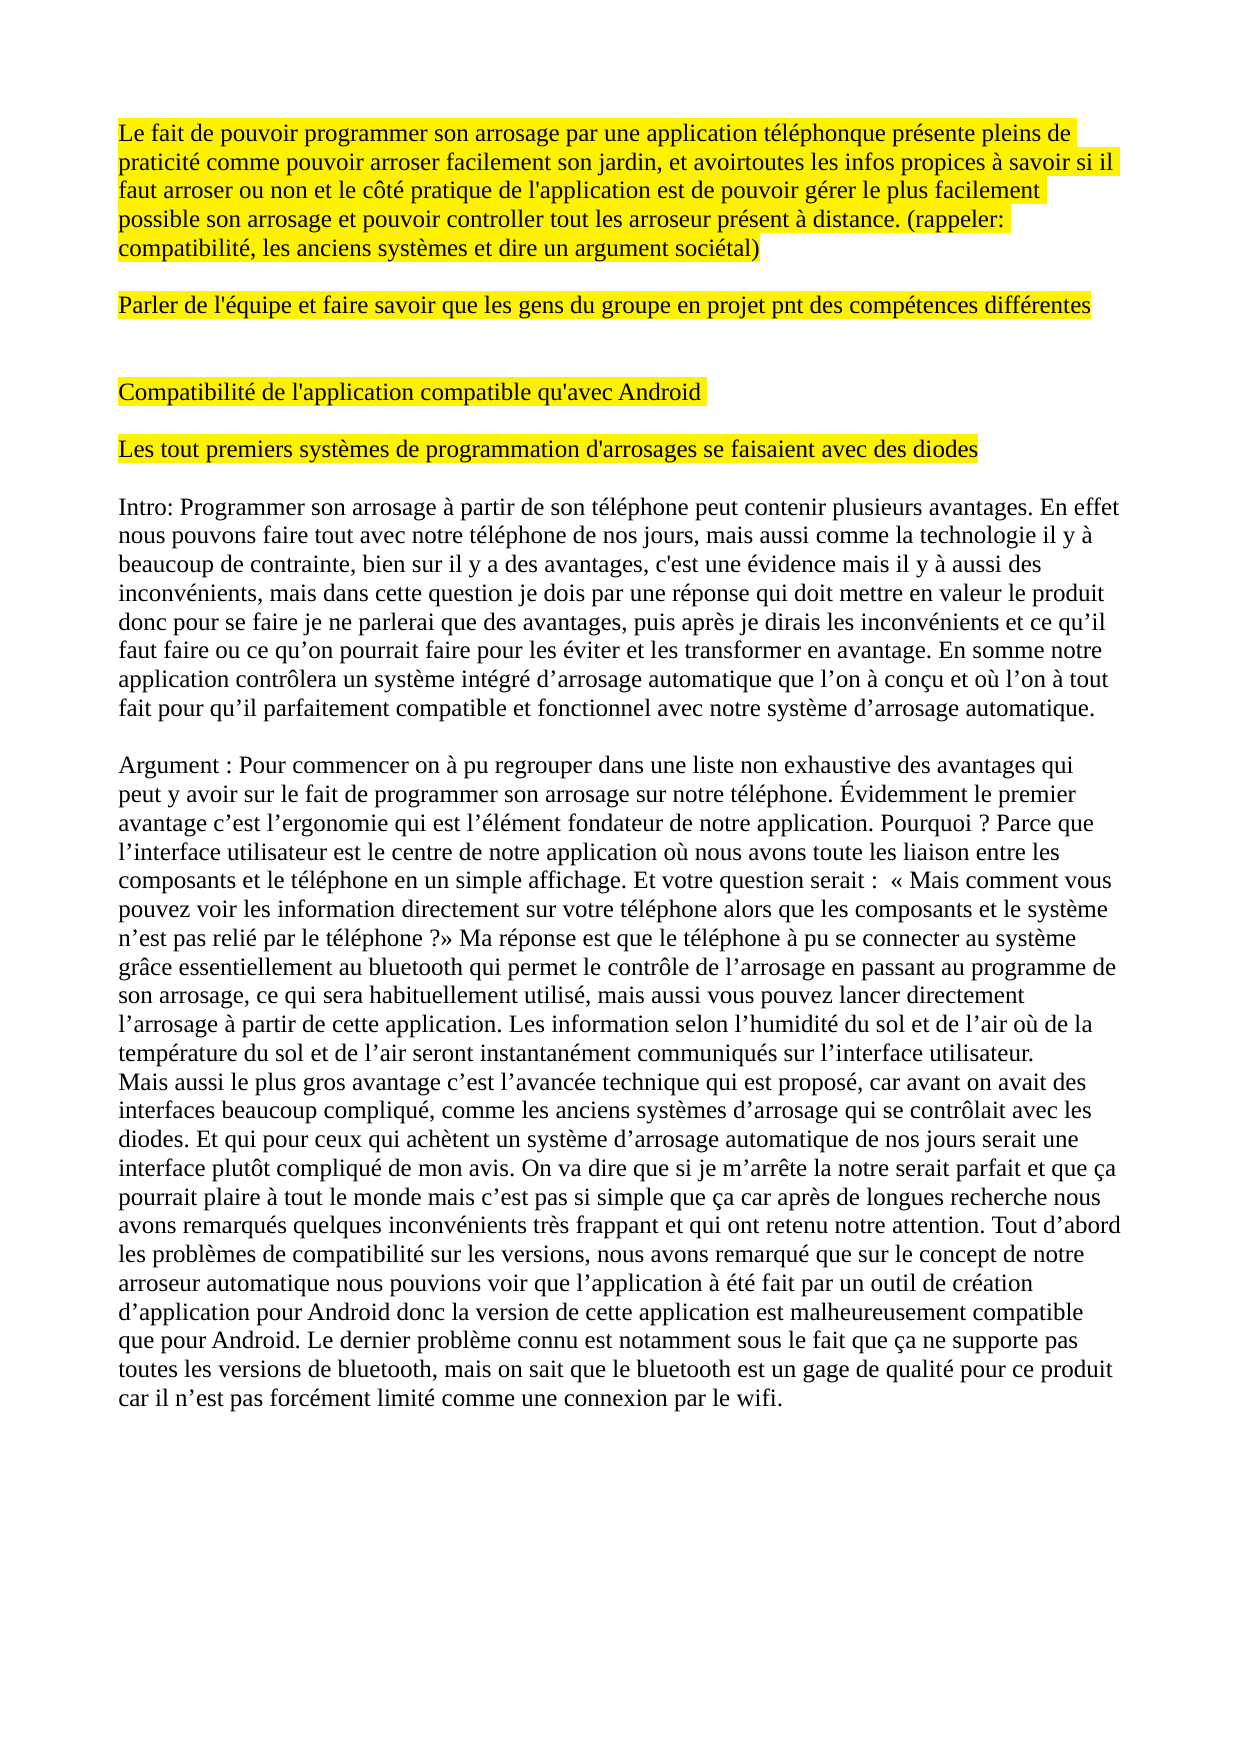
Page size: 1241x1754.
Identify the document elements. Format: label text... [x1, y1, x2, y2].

text Les tout premiers systèmes de programmation d'arrosages se faisaient avec des diodes [118, 434, 1122, 463]
text Mais aussi le plus gros avantage c’est l’avancée technique qui est proposé, car avant on avait des interfaces beaucoup compliqué, comme les anciens systèmes d’arrosage qui se contrôlait avec les diodes. Et qui pour ceux qui achètent un système d’arrosage automatique de nos jours serait une interface plutôt compliqué de mon avis. On va dire que si je m’arrête la notre serait parfait et que ça pourrait plaire à tout le monde mais c’est pas si simple que ça car après de longues recherche nous avons remarqués quelques inconvénients très frappant et qui ont retenu notre attention. Tout d’abord les problèmes de compatibilité sur les versions, nous avons remarqué que sur le concept de notre arroseur automatique nous pouvions voir que l’application à été fait par un outil de création d’application pour Android donc la version de cette application est malheureusement compatible que pour Android. Le dernier problème connu est notamment sous le fait que ça ne supporte pas toutes les versions de bluetooth, mais on sait que le bluetooth est un gage de qualité pour ce produit car il n’est pas forcément limité comme une connexion par le wifi. [118, 1067, 1122, 1412]
text Parler de l'équipe et faire savoir que les gens du groupe en projet pnt des compétences différentes [118, 291, 1122, 319]
text Le fait de pouvoir programmer son arrosage par une application téléphonque présente pleins de praticité comme pouvoir arroser facilement son jardin, et avoirtoutes les infos propices à savoir si il faut arroser ou non et le côté pratique de l'application est de pouvoir gérer le plus facilement possible son arrosage et pouvoir controller tout les arroseur présent à distance. (rappeler: compatibilité, les anciens systèmes et dire un argument sociétal) [118, 118, 1122, 262]
text Compatibilité de l'application compatible qu'avec Android [118, 377, 1122, 406]
text Intro: Programmer son arrosage à partir de son téléphone peut contenir plusieurs avantages. En effet nous pouvons faire tout avec notre téléphone de nos jours, mais aussi comme la technologie il y à beaucoup de contrainte, bien sur il y a des avantages, c'est une évidence mais il y à aussi des inconvénients, mais dans cette question je dois par une réponse qui doit mettre en valeur le produit donc pour se faire je ne parlerai que des avantages, puis après je dirais les inconvénients et ce qu’il faut faire ou ce qu’on pourrait faire pour les éviter et les transformer en avantage. En somme notre application contrôlera un système intégré d’arrosage automatique que l’on à conçu et où l’on à tout fait pour qu’il parfaitement compatible et fonctionnel avec notre système d’arrosage automatique. [118, 492, 1122, 722]
text Argument : Pour commencer on à pu regrouper dans une liste non exhaustive des avantages qui peut y avoir sur le fait de programmer son arrosage sur notre téléphone. Évidemment le premier avantage c’est l’ergonomie qui est l’élément fondateur de notre application. Pourquoi ? Parce que l’interface utilisateur est le centre de notre application où nous avons toute les liaison entre les composants et le téléphone en un simple affichage. Et votre question serait : « Mais comment vous pouvez voir les information directement sur votre téléphone alors que les composants et le système n’est pas relié par le téléphone ?» Ma réponse est que le téléphone à pu se connecter au système grâce essentiellement au bluetooth qui permet le contrôle de l’arrosage en passant au programme de son arrosage, ce qui sera habituellement utilisé, mais aussi vous pouvez lancer directement l’arrosage à partir de cette application. Les information selon l’humidité du sol et de l’air où de la température du sol et de l’air seront instantanément communiqués sur l’interface utilisateur. [118, 751, 1122, 1067]
